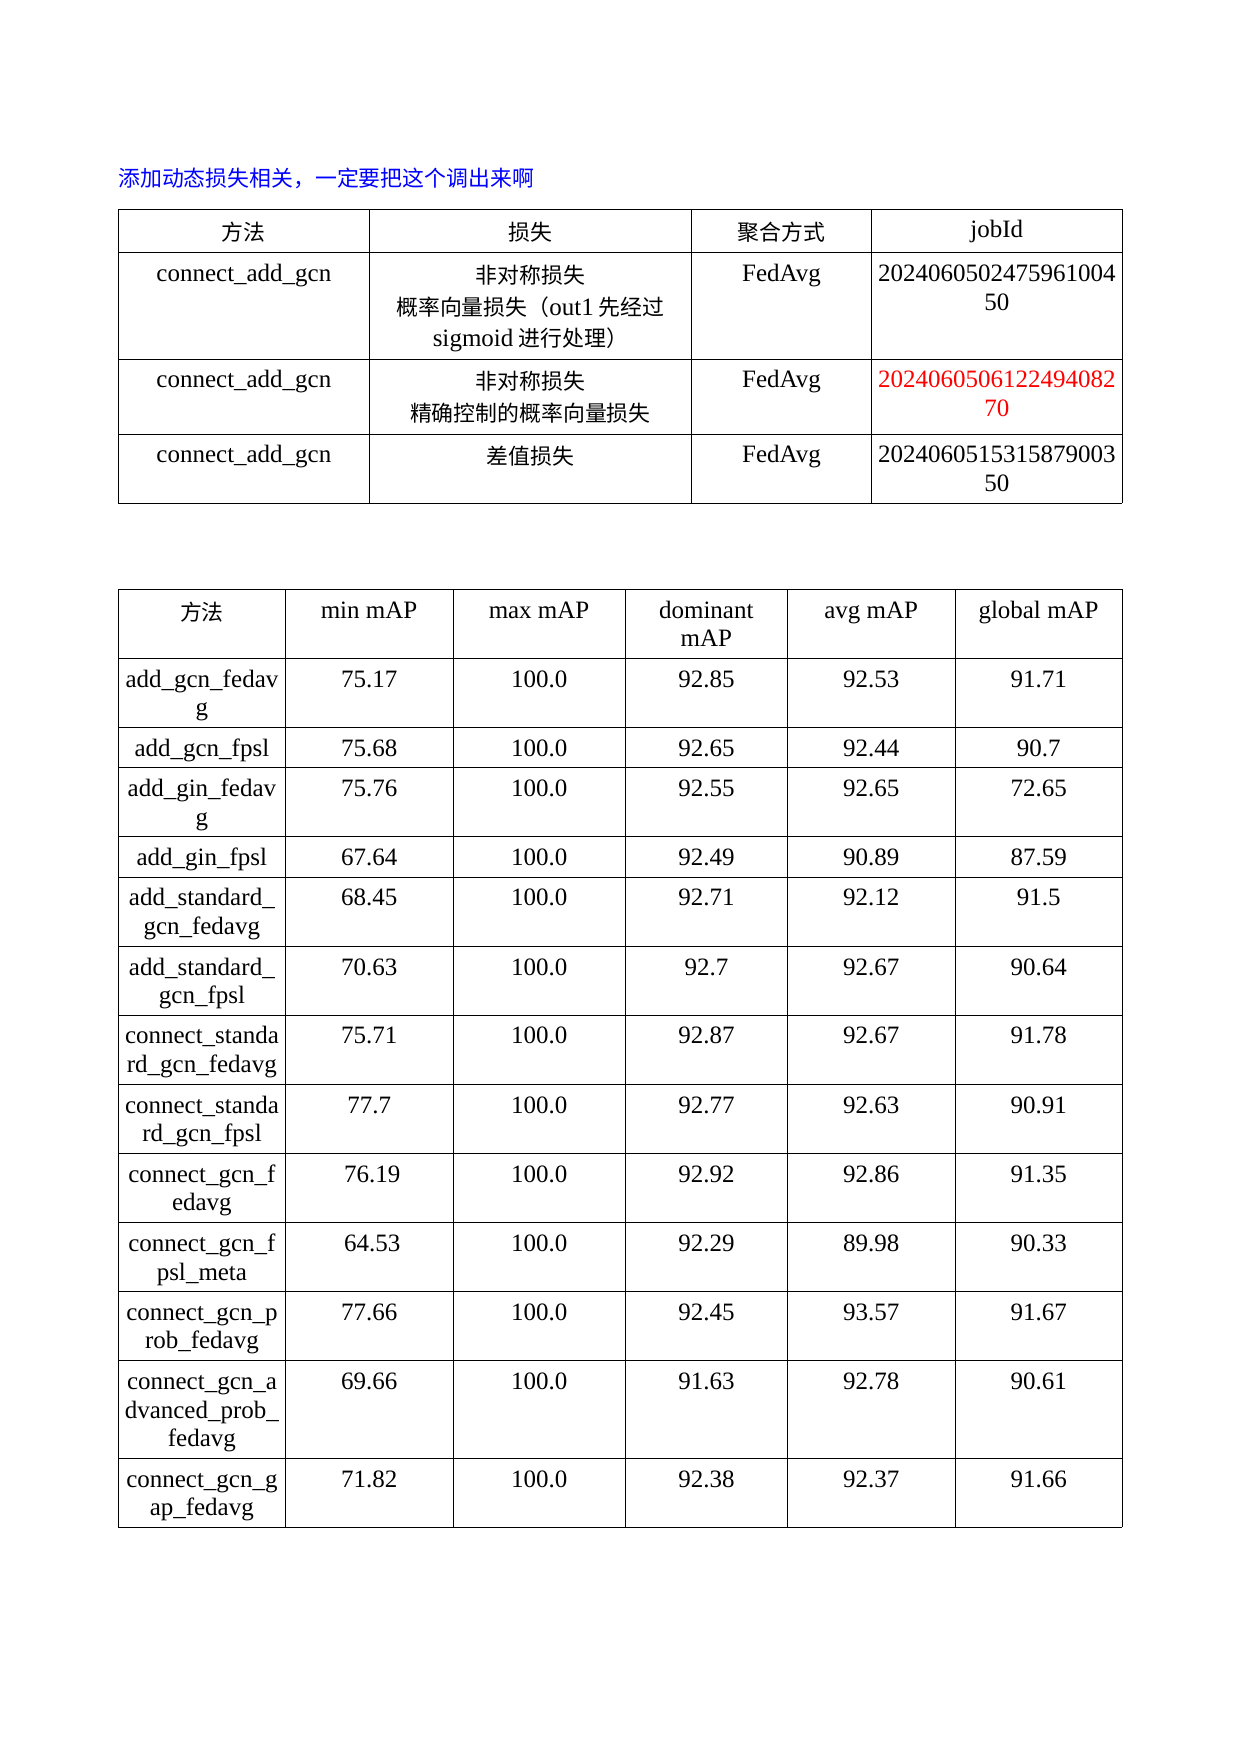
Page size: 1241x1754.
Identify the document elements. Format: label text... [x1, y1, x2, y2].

table_cell 92.67 [788, 947, 955, 1015]
table_cell 77.66 [286, 1292, 453, 1360]
table_cell 92.78 [788, 1361, 955, 1458]
table_cell 76.19 [286, 1154, 453, 1222]
table_header 损失 [370, 210, 691, 252]
table_cell 90.7 [956, 728, 1122, 767]
table_cell 差值损失 [370, 435, 691, 502]
table_cell 92.53 [788, 659, 955, 727]
table_cell 100.0 [454, 947, 625, 1015]
table_cell 100.0 [454, 659, 625, 727]
table_header 方法 [119, 590, 285, 658]
table_header dominant mAP [626, 590, 787, 658]
table_cell 70.63 [286, 947, 453, 1015]
table_cell 92.63 [788, 1085, 955, 1153]
table_cell 100.0 [454, 1154, 625, 1222]
table_cell 92.7 [626, 947, 787, 1015]
table_header max mAP [454, 590, 625, 658]
table_cell 92.87 [626, 1016, 787, 1084]
table_cell 92.92 [626, 1154, 787, 1222]
table_cell 75.17 [286, 659, 453, 727]
table_cell 92.65 [788, 768, 955, 836]
table_cell 75.71 [286, 1016, 453, 1084]
table_cell 202406050247596100450 [872, 253, 1122, 358]
table_cell 92.38 [626, 1459, 787, 1527]
table_cell 92.85 [626, 659, 787, 727]
table_cell 非对称损失 精确控制的概率向量损失 [370, 360, 691, 433]
table_cell 75.68 [286, 728, 453, 767]
table_cell connect_gcn_fedavg [119, 1154, 285, 1222]
table_header min mAP [286, 590, 453, 658]
table_cell 92.86 [788, 1154, 955, 1222]
table_cell 64.53 [286, 1223, 453, 1291]
table_cell 92.67 [788, 1016, 955, 1084]
table_cell FedAvg [692, 435, 871, 502]
table_cell 91.35 [956, 1154, 1122, 1222]
table_header avg mAP [788, 590, 955, 658]
table_cell connect_standard_gcn_fpsl [119, 1085, 285, 1153]
table_cell 202406051531587900350 [872, 435, 1122, 502]
table_cell connect_gcn_prob_fedavg [119, 1292, 285, 1360]
table_cell 100.0 [454, 1459, 625, 1527]
table_cell 91.5 [956, 878, 1122, 946]
table_cell connect_add_gcn [119, 435, 369, 502]
table_cell 92.37 [788, 1459, 955, 1527]
table_cell 75.76 [286, 768, 453, 836]
table_cell 92.12 [788, 878, 955, 946]
table_cell 100.0 [454, 837, 625, 877]
table_cell 91.78 [956, 1016, 1122, 1084]
table_cell 90.89 [788, 837, 955, 877]
table_cell add_gin_fpsl [119, 837, 285, 877]
table_cell 100.0 [454, 1223, 625, 1291]
table_cell 91.67 [956, 1292, 1122, 1360]
table_cell 100.0 [454, 1292, 625, 1360]
table_cell 67.64 [286, 837, 453, 877]
table_cell connect_add_gcn [119, 360, 369, 433]
table_cell add_gcn_fpsl [119, 728, 285, 767]
table_cell 92.65 [626, 728, 787, 767]
table_cell 100.0 [454, 1016, 625, 1084]
table_cell 69.66 [286, 1361, 453, 1458]
table_cell 92.55 [626, 768, 787, 836]
table_cell add_standard_gcn_fedavg [119, 878, 285, 946]
table_cell 90.91 [956, 1085, 1122, 1153]
table_cell 68.45 [286, 878, 453, 946]
table_header 聚合方式 [692, 210, 871, 252]
table_cell add_gcn_fedavg [119, 659, 285, 727]
table_cell 91.71 [956, 659, 1122, 727]
table_cell connect_gcn_fpsl_meta [119, 1223, 285, 1291]
table_cell 100.0 [454, 728, 625, 767]
table_cell 72.65 [956, 768, 1122, 836]
table_cell 202406050612249408270 [872, 360, 1122, 433]
table_cell 91.66 [956, 1459, 1122, 1527]
table_cell 100.0 [454, 878, 625, 946]
table_cell connect_add_gcn [119, 253, 369, 358]
table_cell 91.63 [626, 1361, 787, 1458]
table_cell 92.29 [626, 1223, 787, 1291]
table_cell 93.57 [788, 1292, 955, 1360]
table_cell connect_gcn_gap_fedavg [119, 1459, 285, 1527]
table_cell 90.64 [956, 947, 1122, 1015]
table_cell FedAvg [692, 253, 871, 358]
table_cell add_gin_fedavg [119, 768, 285, 836]
table_cell 71.82 [286, 1459, 453, 1527]
table_cell 92.44 [788, 728, 955, 767]
table_header global mAP [956, 590, 1122, 658]
table_cell connect_gcn_advanced_prob_fedavg [119, 1361, 285, 1458]
table_cell add_standard_gcn_fpsl [119, 947, 285, 1015]
table_cell 92.45 [626, 1292, 787, 1360]
table_cell FedAvg [692, 360, 871, 433]
table_cell 92.77 [626, 1085, 787, 1153]
table_cell 89.98 [788, 1223, 955, 1291]
table_cell 87.59 [956, 837, 1122, 877]
text 添加动态损失相关，一定要把这个调出来啊 [118, 161, 1122, 193]
table_cell 92.71 [626, 878, 787, 946]
table_header 方法 [119, 210, 369, 252]
table_cell 92.49 [626, 837, 787, 877]
table_cell 100.0 [454, 1361, 625, 1458]
table_header jobId [872, 210, 1122, 252]
table_cell 77.7 [286, 1085, 453, 1153]
table_cell 100.0 [454, 768, 625, 836]
table_cell 90.61 [956, 1361, 1122, 1458]
table_cell 非对称损失 概率向量损失（out1先经过sigmoid进行处理） [370, 253, 691, 358]
table_cell 100.0 [454, 1085, 625, 1153]
table_cell connect_standard_gcn_fedavg [119, 1016, 285, 1084]
table_cell 90.33 [956, 1223, 1122, 1291]
